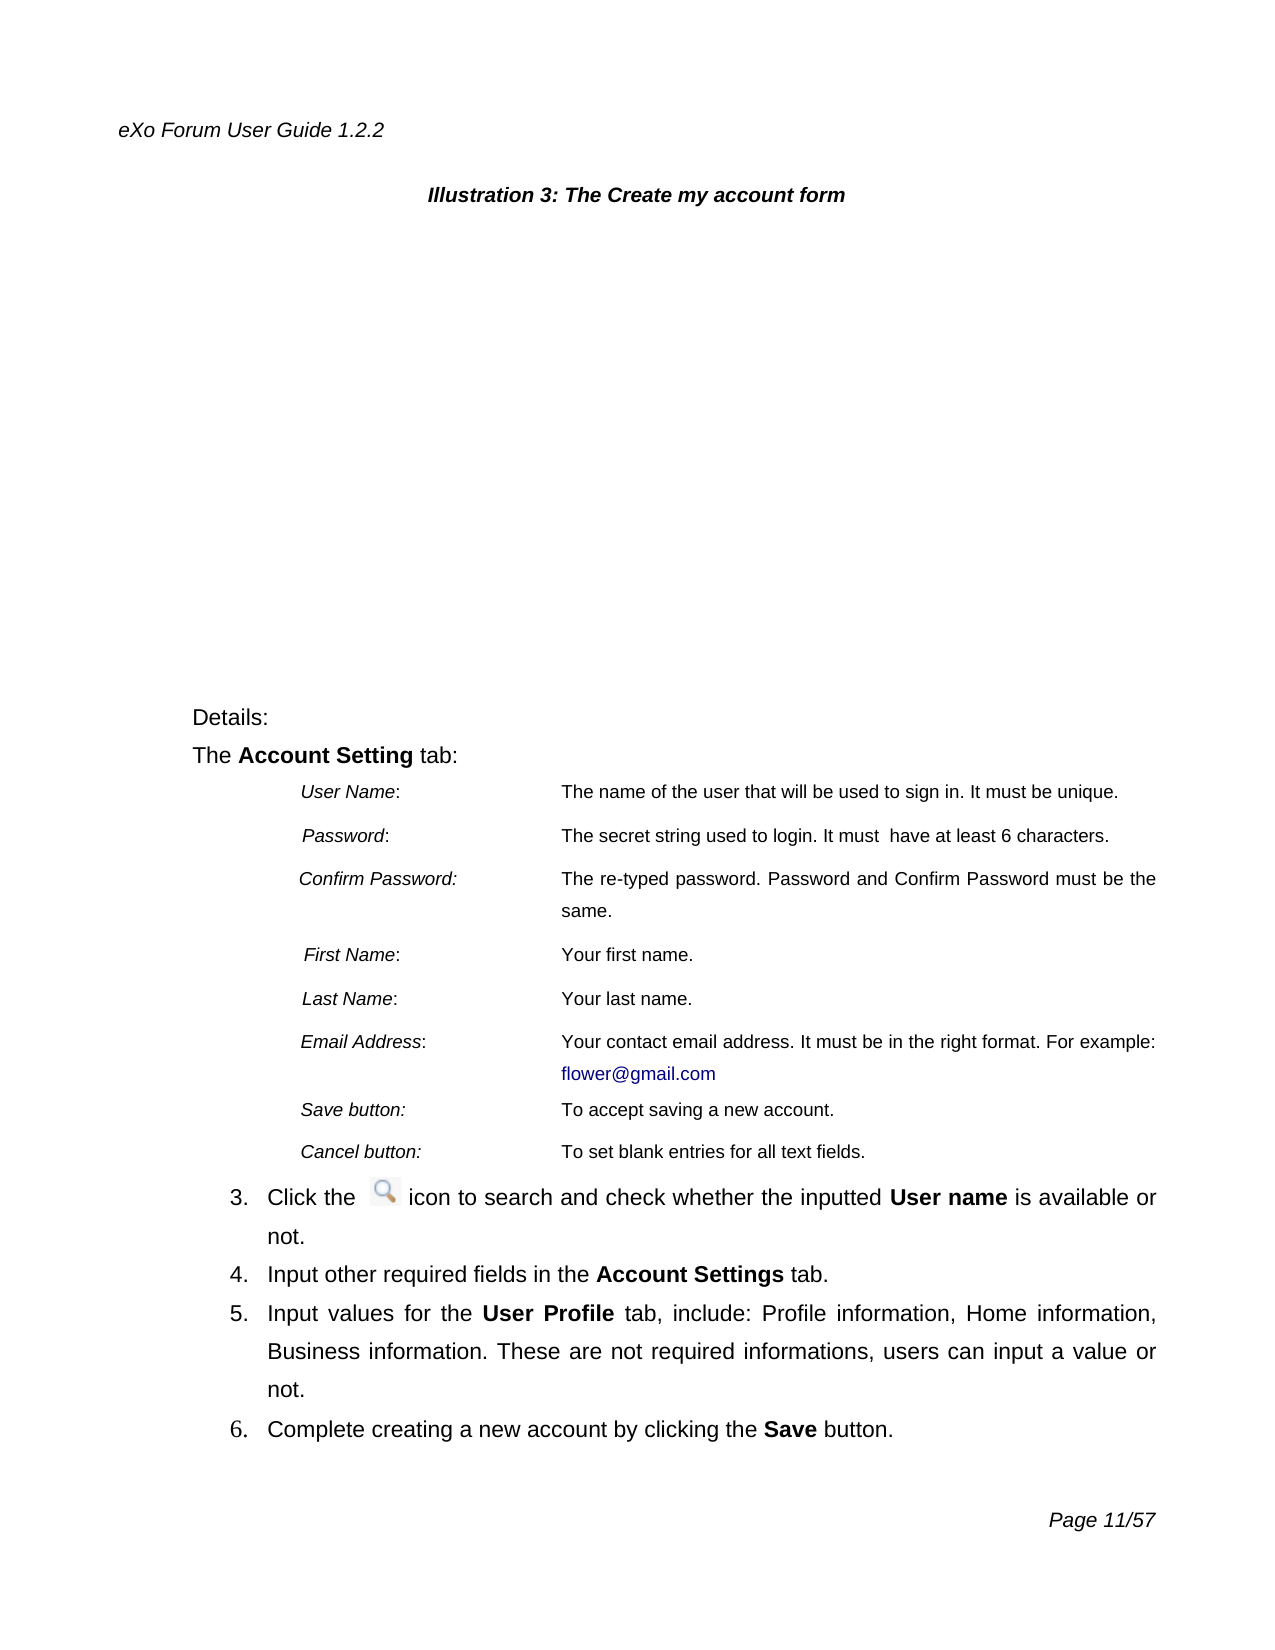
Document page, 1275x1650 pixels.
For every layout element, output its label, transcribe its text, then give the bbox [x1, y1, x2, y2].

text Cancel button: To set blank entries for all text fields. [300, 1136, 1157, 1164]
list Click the icon to search and check whether the inputted User name is available or not. [229, 1178, 1157, 1249]
text Details: [118, 171, 1157, 730]
text Illustration 3: The Create my account form [127, 183, 1148, 207]
text The Account Setting tab: [118, 743, 1157, 768]
text Confirm Password: The re-typed password. Password and Confirm Password must be the same. [299, 869, 1157, 921]
text User Name: The name of the user that will be used to sign in. It must be unique. [300, 781, 1157, 802]
text Email Address: Your contact email address. It must be in the right format. For example: flower@gmail.com [300, 1032, 1157, 1084]
text Password: The secret string used to login. It must have at least 6 characters. [302, 825, 1157, 846]
text First Name: Your first name. [303, 944, 1157, 965]
list Complete creating a new account by clicking the Save button. [229, 1416, 1157, 1443]
list Input other required fields in the Account Settings tab. [229, 1262, 1157, 1287]
list Input values for the User Profile tab, include: Profile information, Home information, Business information. These are not required informations, users can input a value or not. [229, 1300, 1157, 1403]
text Save button: To accept saving a new account. [300, 1094, 1157, 1122]
picture [370, 1177, 402, 1206]
text Last Name: Your last name. [302, 988, 1157, 1009]
